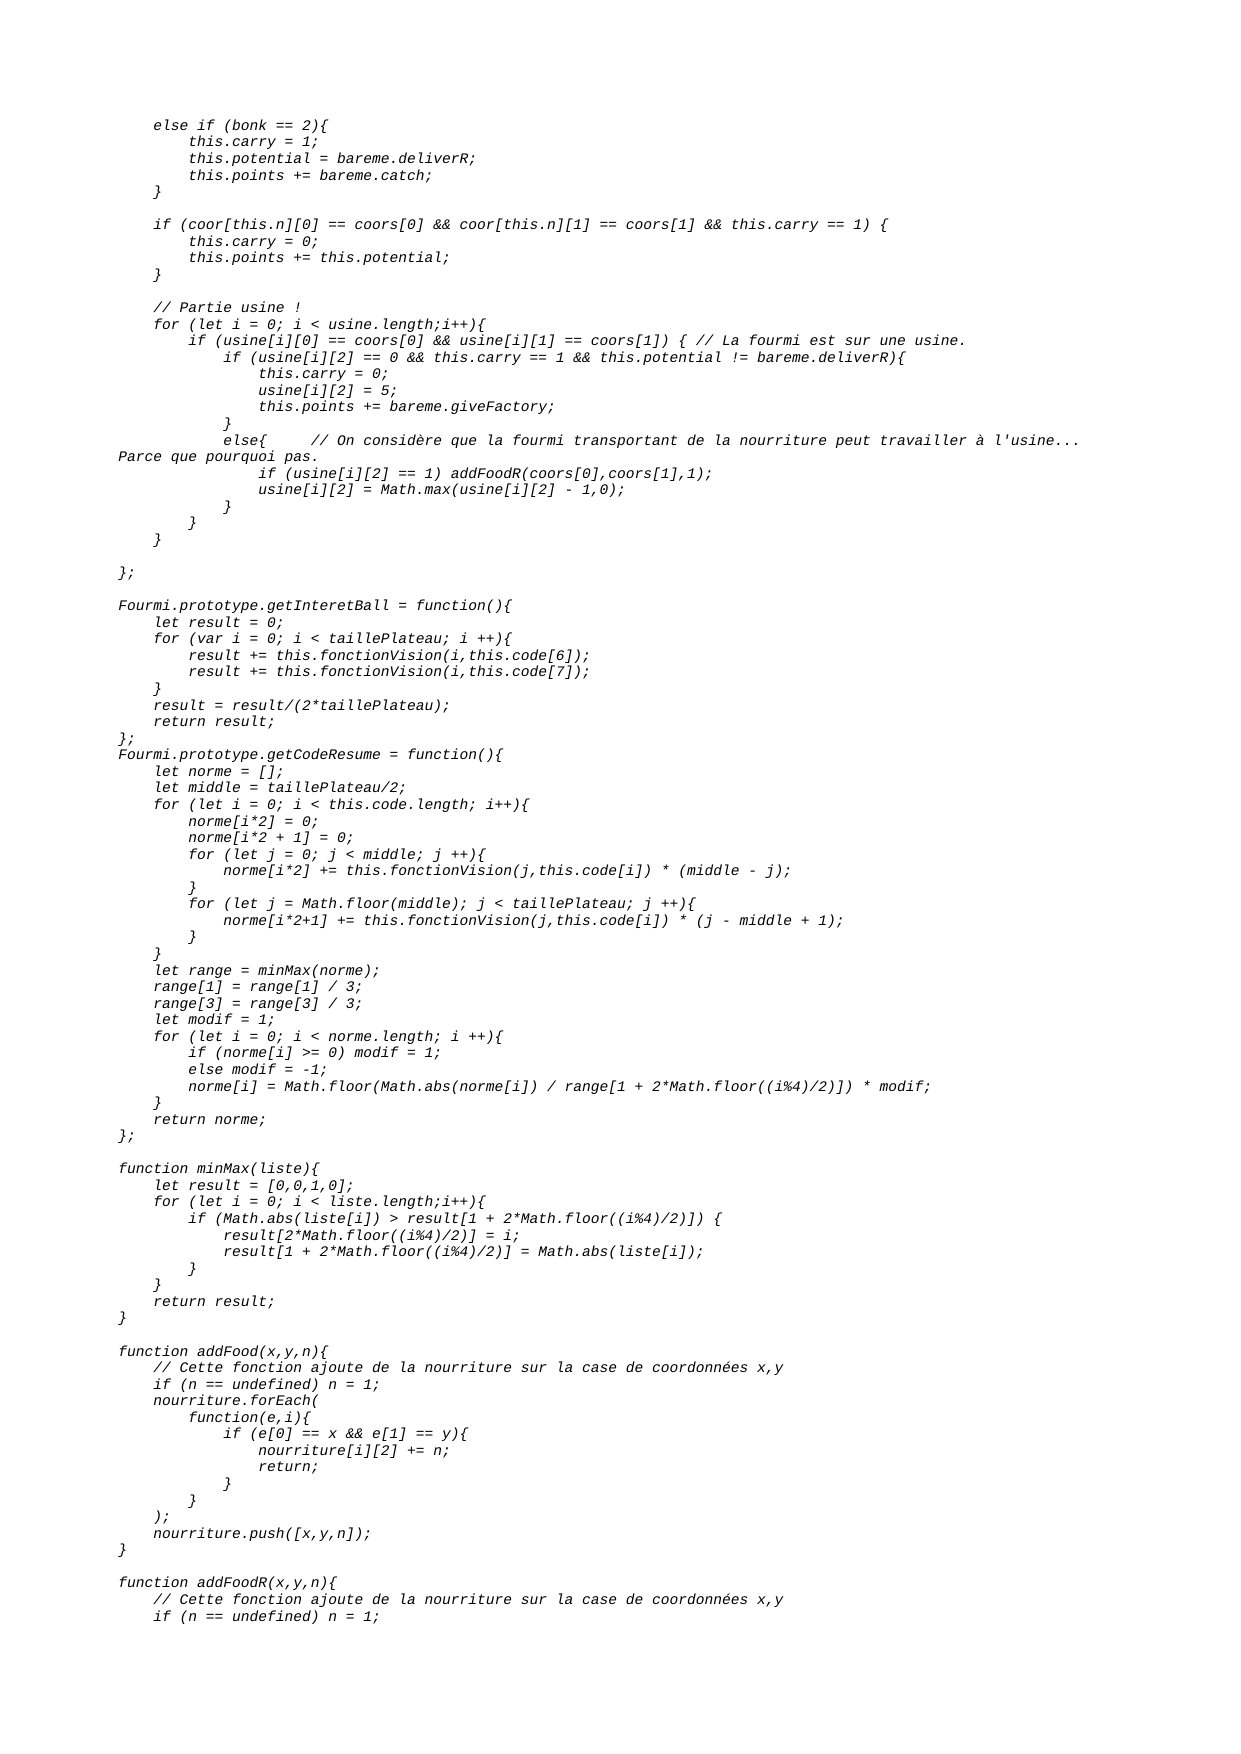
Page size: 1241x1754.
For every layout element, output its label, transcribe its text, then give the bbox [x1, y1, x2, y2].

text for (let j = 0; j < middle; j ++){ [118, 847, 1122, 863]
text // Partie usine ! [118, 300, 1122, 317]
text if (e[0] == x && e[1] == y){ [118, 1427, 1122, 1443]
text return; [118, 1460, 1122, 1476]
text } [118, 1277, 1122, 1294]
text if (norme[i] >= 0) modif = 1; [118, 1046, 1122, 1062]
text ); [118, 1509, 1122, 1526]
text this.potential = bareme.deliverR; [118, 151, 1122, 168]
text result += this.fonctionVision(i,this.code[7]); [118, 665, 1122, 681]
text } [118, 880, 1122, 897]
text } [118, 1095, 1122, 1112]
text result += this.fonctionVision(i,this.code[6]); [118, 648, 1122, 665]
text this.carry = 0; [118, 367, 1122, 383]
text // Cette fonction ajoute de la nourriture sur la case de coordonnées x,y [118, 1592, 1122, 1609]
text } [118, 499, 1122, 516]
text if (n == undefined) n = 1; [118, 1377, 1122, 1393]
text if (usine[i][0] == coors[0] && usine[i][1] == coors[1]) { // La fourmi est sur une usine. [118, 333, 1122, 350]
text Fourmi.prototype.getCodeResume = function(){ [118, 747, 1122, 764]
text nourriture.forEach( [118, 1393, 1122, 1410]
text function minMax(liste){ [118, 1162, 1122, 1178]
text else modif = -1; [118, 1062, 1122, 1079]
text this.carry = 1; [118, 135, 1122, 151]
text } [118, 416, 1122, 433]
text for (var i = 0; i < taillePlateau; i ++){ [118, 632, 1122, 648]
text let result = [0,0,1,0]; [118, 1178, 1122, 1195]
text } [118, 1311, 1122, 1327]
text result[1 + 2*Math.floor((i%4)/2)] = Math.abs(liste[i]); [118, 1244, 1122, 1261]
text for (let j = Math.floor(middle); j < taillePlateau; j ++){ [118, 897, 1122, 913]
text } [118, 1476, 1122, 1493]
text else{ // On considère que la fourmi transportant de la nourriture peut travailler à l'usine... Parce que pourquoi pas. [118, 433, 1122, 466]
text norme[i*2+1] += this.fonctionVision(j,this.code[i]) * (j - middle + 1); [118, 913, 1122, 930]
text } [118, 516, 1122, 532]
text norme[i*2] = 0; [118, 814, 1122, 830]
text } [118, 532, 1122, 549]
text }; [118, 1128, 1122, 1145]
text // Cette fonction ajoute de la nourriture sur la case de coordonnées x,y [118, 1360, 1122, 1377]
text } [118, 1542, 1122, 1559]
text if (coor[this.n][0] == coors[0] && coor[this.n][1] == coors[1] && this.carry == 1) { [118, 217, 1122, 234]
text }; [118, 731, 1122, 747]
text } [118, 681, 1122, 698]
text } [118, 267, 1122, 284]
text return result; [118, 1294, 1122, 1311]
text } [118, 1261, 1122, 1277]
text for (let i = 0; i < norme.length; i ++){ [118, 1029, 1122, 1046]
text let range = minMax(norme); [118, 963, 1122, 979]
text let norme = []; [118, 764, 1122, 781]
text range[1] = range[1] / 3; [118, 979, 1122, 996]
text this.points += bareme.catch; [118, 168, 1122, 184]
text usine[i][2] = 5; [118, 383, 1122, 400]
text } [118, 1493, 1122, 1509]
text let modif = 1; [118, 1012, 1122, 1029]
text for (let i = 0; i < this.code.length; i++){ [118, 797, 1122, 814]
text let result = 0; [118, 615, 1122, 632]
text } [118, 930, 1122, 946]
text this.points += this.potential; [118, 251, 1122, 267]
text norme[i] = Math.floor(Math.abs(norme[i]) / range[1 + 2*Math.floor((i%4)/2)]) * modif; [118, 1079, 1122, 1095]
text return norme; [118, 1112, 1122, 1128]
text if (usine[i][2] == 1) addFoodR(coors[0],coors[1],1); [118, 466, 1122, 482]
text norme[i*2] += this.fonctionVision(j,this.code[i]) * (middle - j); [118, 863, 1122, 880]
text function addFoodR(x,y,n){ [118, 1576, 1122, 1592]
text for (let i = 0; i < liste.length;i++){ [118, 1195, 1122, 1211]
text if (n == undefined) n = 1; [118, 1609, 1122, 1625]
text if (usine[i][2] == 0 && this.carry == 1 && this.potential != bareme.deliverR){ [118, 350, 1122, 367]
text nourriture.push([x,y,n]); [118, 1526, 1122, 1542]
text if (Math.abs(liste[i]) > result[1 + 2*Math.floor((i%4)/2)]) { [118, 1211, 1122, 1228]
text function addFood(x,y,n){ [118, 1344, 1122, 1360]
text result = result/(2*taillePlateau); [118, 698, 1122, 714]
text range[3] = range[3] / 3; [118, 996, 1122, 1012]
text } [118, 184, 1122, 201]
text usine[i][2] = Math.max(usine[i][2] - 1,0); [118, 482, 1122, 499]
text this.carry = 0; [118, 234, 1122, 251]
text else if (bonk == 2){ [118, 118, 1122, 135]
text }; [118, 565, 1122, 582]
text Fourmi.prototype.getInteretBall = function(){ [118, 598, 1122, 615]
text let middle = taillePlateau/2; [118, 781, 1122, 797]
text } [118, 946, 1122, 963]
text norme[i*2 + 1] = 0; [118, 830, 1122, 847]
text return result; [118, 714, 1122, 731]
text result[2*Math.floor((i%4)/2)] = i; [118, 1228, 1122, 1244]
text nourriture[i][2] += n; [118, 1443, 1122, 1460]
text this.points += bareme.giveFactory; [118, 400, 1122, 416]
text function(e,i){ [118, 1410, 1122, 1427]
text for (let i = 0; i < usine.length;i++){ [118, 317, 1122, 333]
